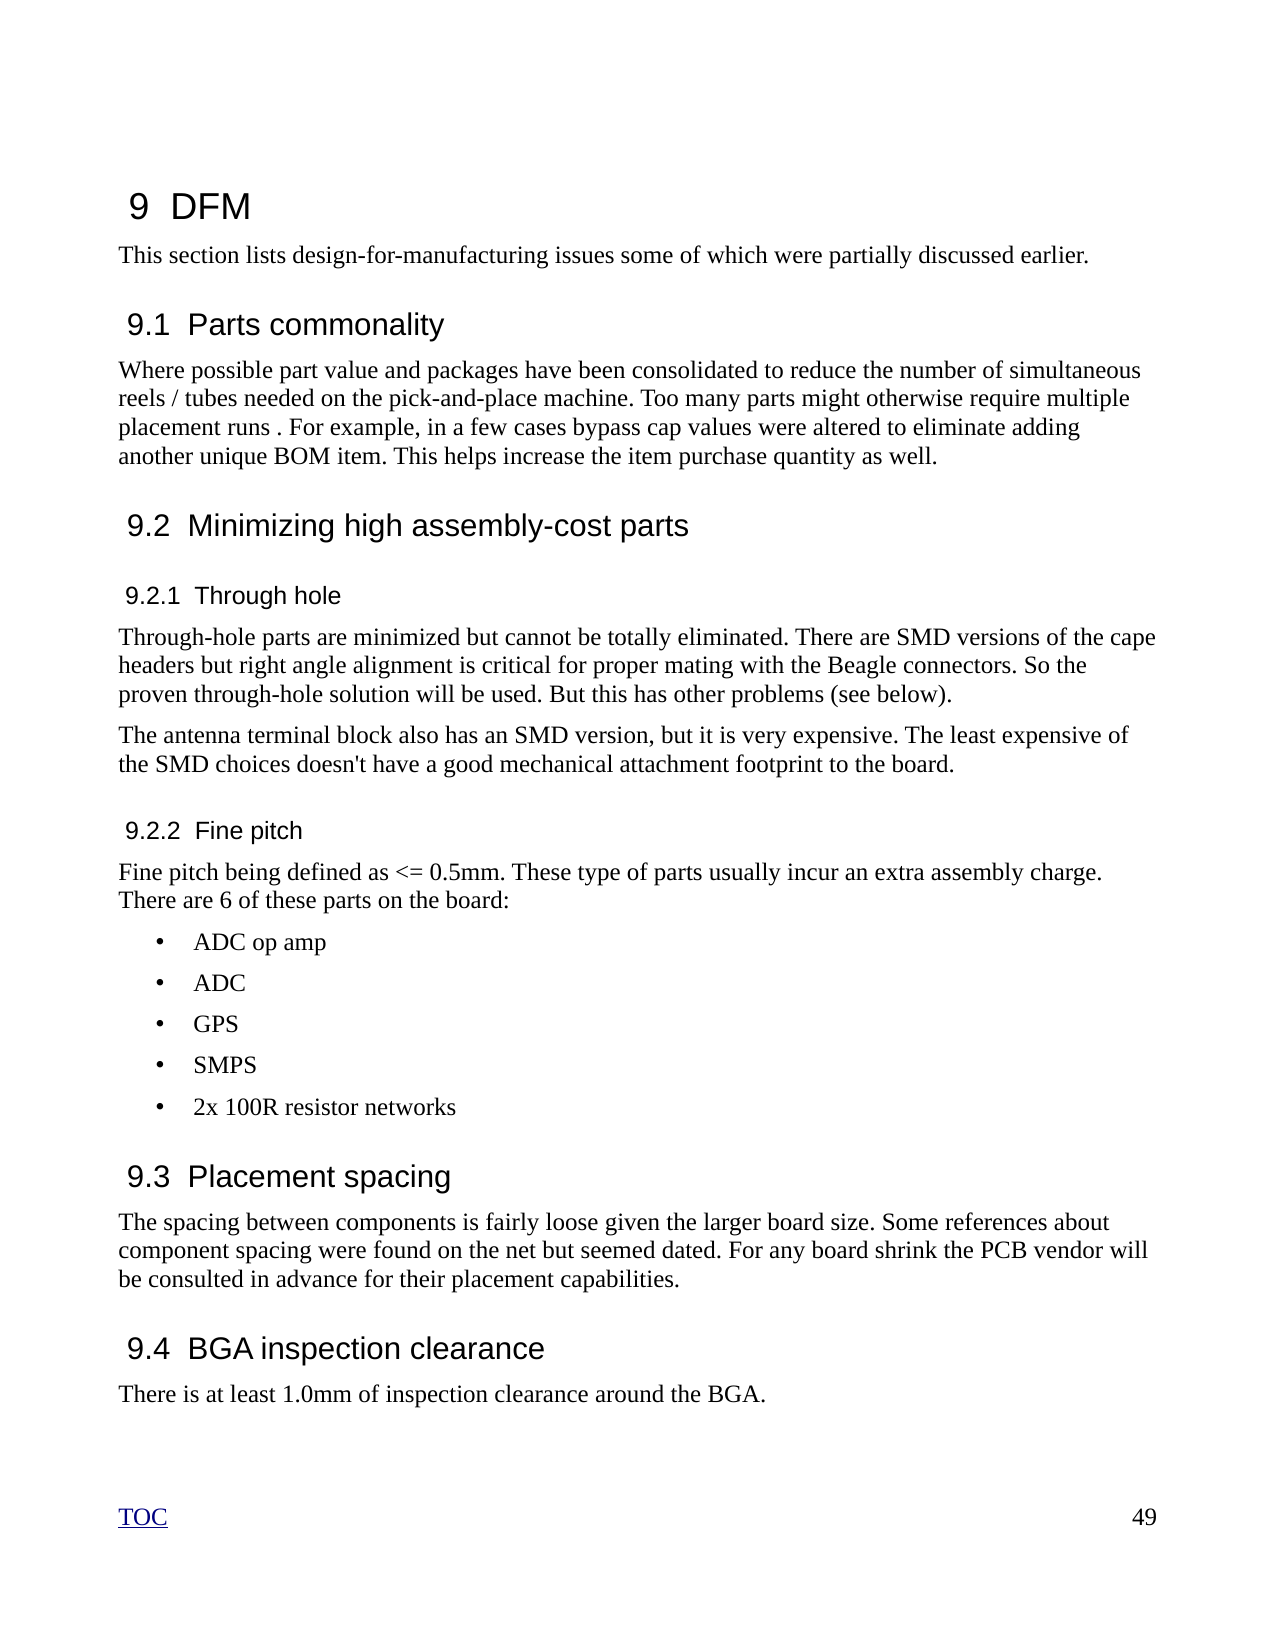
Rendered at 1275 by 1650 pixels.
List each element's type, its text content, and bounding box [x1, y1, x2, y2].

text Through-hole parts are minimized but cannot be totally eliminated. There are SMD versions of the cape headers but right angle alignment is critical for proper mating with the Beagle connectors. So the proven through-hole solution will be used. But this has other problems (see below). [118, 622, 1157, 708]
subtitle Through hole [118, 581, 1157, 609]
list ADC [156, 968, 1157, 997]
subtitle DFM [118, 184, 1157, 227]
text The spacing between components is fairly loose given the larger board size. Some references about component spacing were found on the net but seemed dated. For any board shrink the PCB vendor will be consulted in advance for their placement capabilities. [118, 1207, 1157, 1293]
list 2x 100R resistor networks [156, 1092, 1157, 1121]
list SMPS [156, 1051, 1157, 1079]
subtitle Fine pitch [118, 816, 1157, 844]
text There is at least 1.0mm of inspection clearance around the BGA. [118, 1379, 1157, 1407]
subtitle Parts commonality [118, 306, 1157, 342]
text This section lists design-for-manufacturing issues some of which were partially discussed earlier. [118, 240, 1157, 269]
text Fine pitch being defined as <= 0.5mm. These type of parts usually incur an extra assembly charge. There are 6 of these parts on the board: [118, 857, 1157, 914]
text Where possible part value and packages have been consolidated to reduce the number of simultaneous reels / tubes needed on the pick-and-place machine. Too many parts might otherwise require multiple placement runs . For example, in a few cases bypass cap values were altered to eliminate adding another unique BOM item. This helps increase the item purchase quantity as well. [118, 355, 1157, 470]
list ADC op amp [156, 927, 1157, 956]
subtitle Minimizing high assembly-cost parts [118, 507, 1157, 543]
list GPS [156, 1009, 1157, 1038]
text The antenna terminal block also has an SMD version, but it is very expensive. The least expensive of the SMD choices doesn't have a good mechanical attachment footprint to the board. [118, 721, 1157, 778]
subtitle Placement spacing [118, 1158, 1157, 1194]
subtitle BGA inspection clearance [118, 1330, 1157, 1366]
